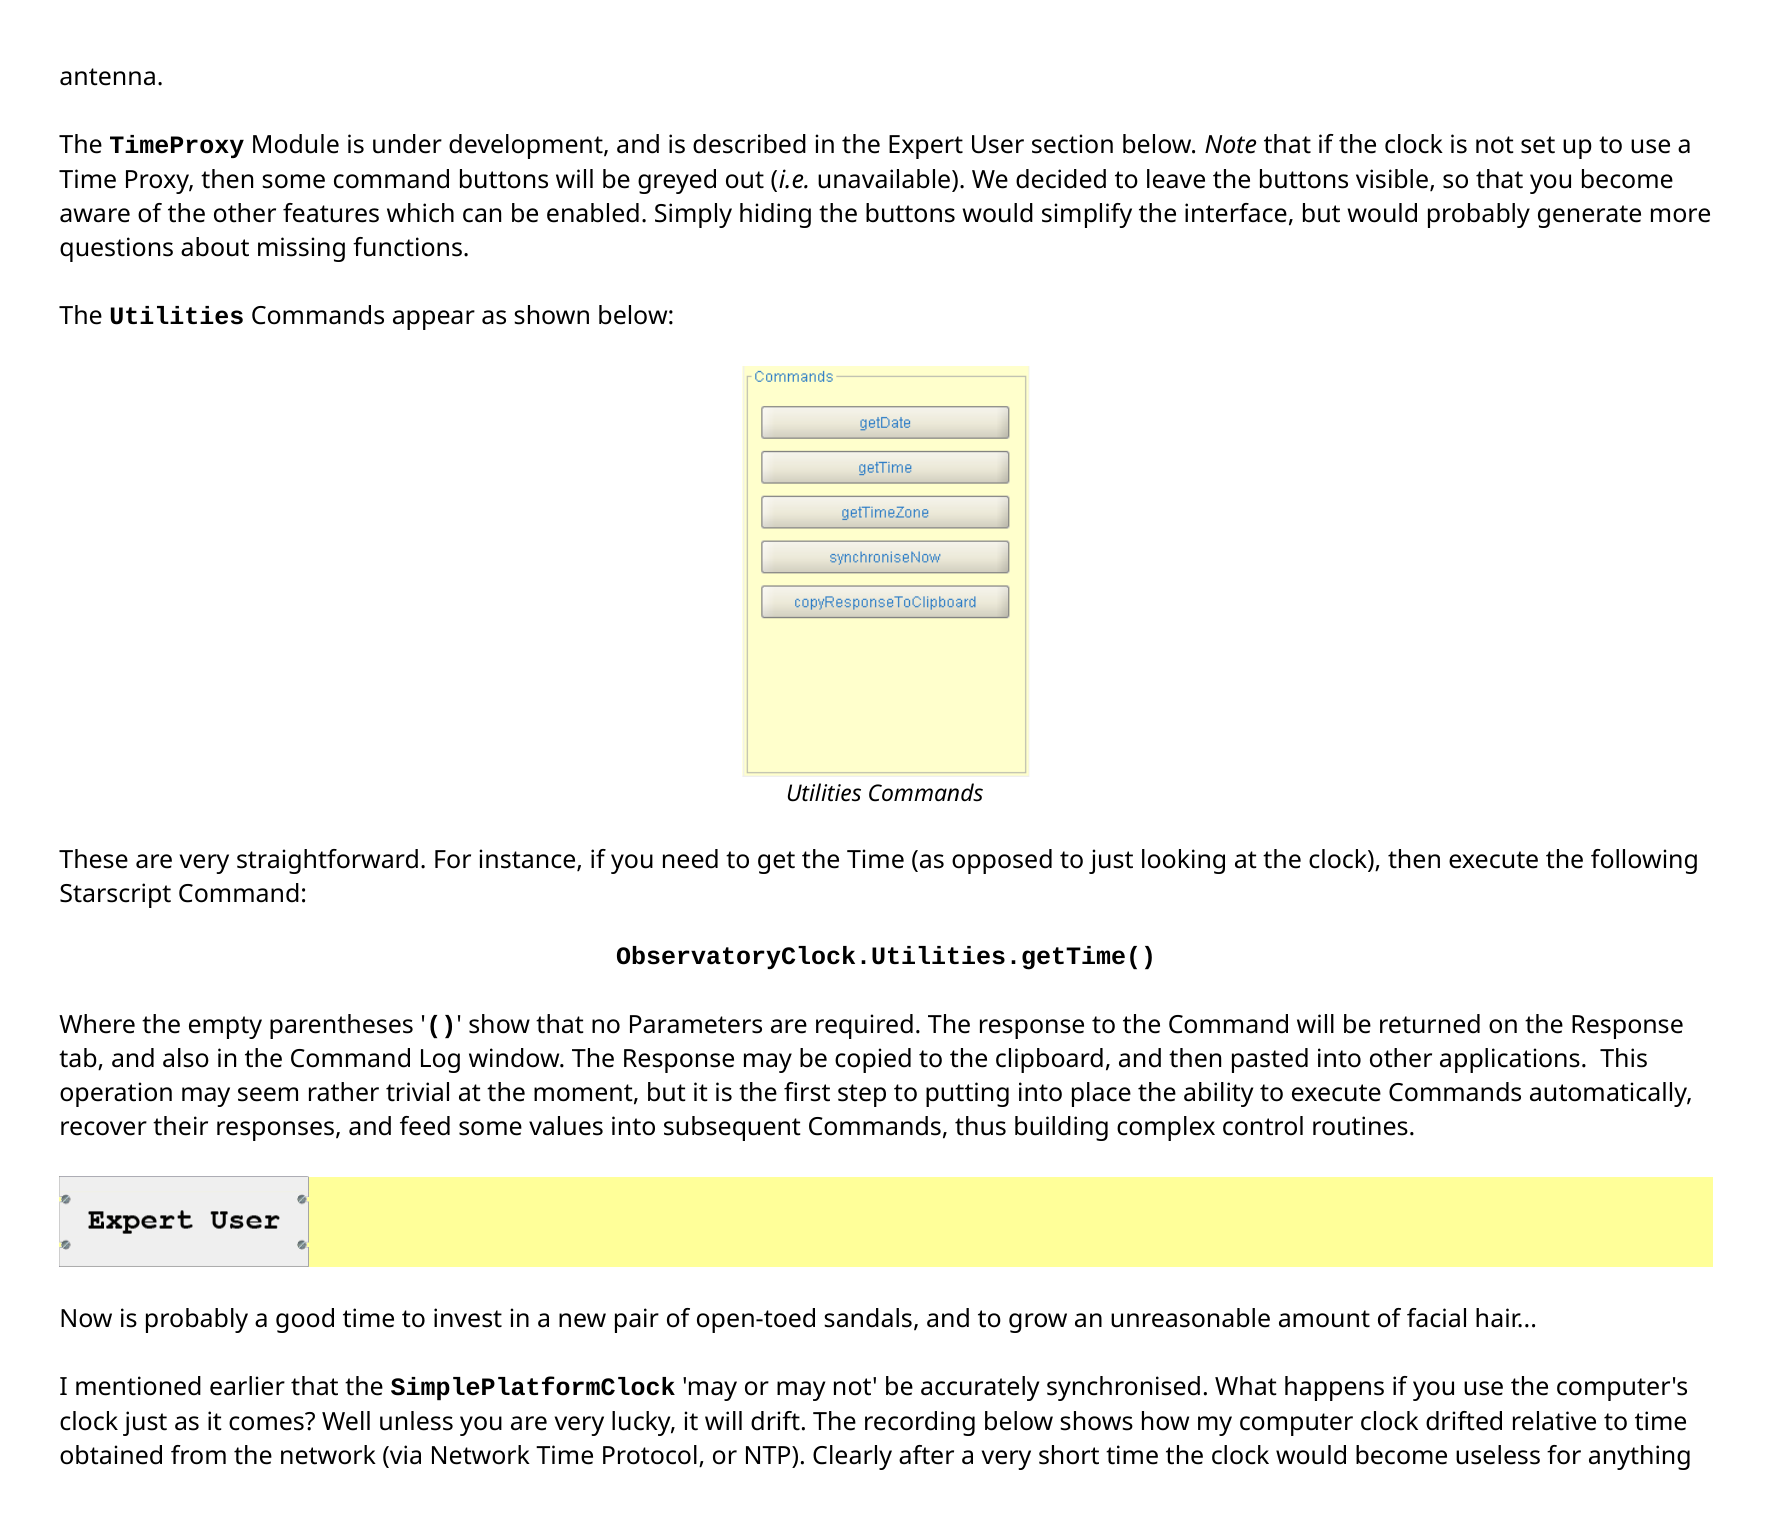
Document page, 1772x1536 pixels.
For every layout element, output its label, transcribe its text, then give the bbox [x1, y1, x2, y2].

text Where the empty parentheses '()' show that no Parameters are required. The response to the Command will be returned on the Response tab, and also in the Command Log window. The Response may be copied to the clipboard, and then pasted into other applications. This operation may seem rather trivial at the moment, but it is the first step to putting into place the ability to execute Commands automatically, recover their responses, and feed some values into subsequent Commands, thus building complex control routines. [59, 1006, 1713, 1143]
text Utilities Commands [59, 776, 1713, 808]
text The Utilities Commands appear as shown below: [59, 298, 1713, 332]
picture [742, 366, 1030, 777]
text The TimeProxy Module is under development, and is described in the Expert User section below. Note that if the clock is not set up to use a Time Proxy, then some command buttons will be greyed out (i.e. unavailable). We decided to leave the buttons visible, so that you become aware of the other features which can be enabled. Simply hiding the buttons would simplify the interface, but would probably generate more questions about missing functions. [59, 127, 1713, 264]
text ObservatoryClock.Utilities.getTime() [59, 944, 1713, 972]
picture [59, 1176, 309, 1267]
text I mentioned earlier that the SimplePlatformClock 'may or may not' be accurately synchronised. What happens if you use the computer's clock just as it comes? Well unless you are very lucky, it will drift. The recording below shows how my computer clock drifted relative to time obtained from the network (via Network Time Protocol, or NTP). Clearly after a very short time the clock would become useless for anything [59, 1369, 1713, 1471]
text These are very straightforward. For instance, if you need to get the Time (as opposed to just looking at the clock), then execute the following Starscript Command: [59, 842, 1713, 910]
text Now is probably a good time to invest in a new pair of open-toed sandals, and to grow an unreasonable amount of facial hair... [59, 1301, 1713, 1335]
text antenna. [59, 59, 1713, 93]
